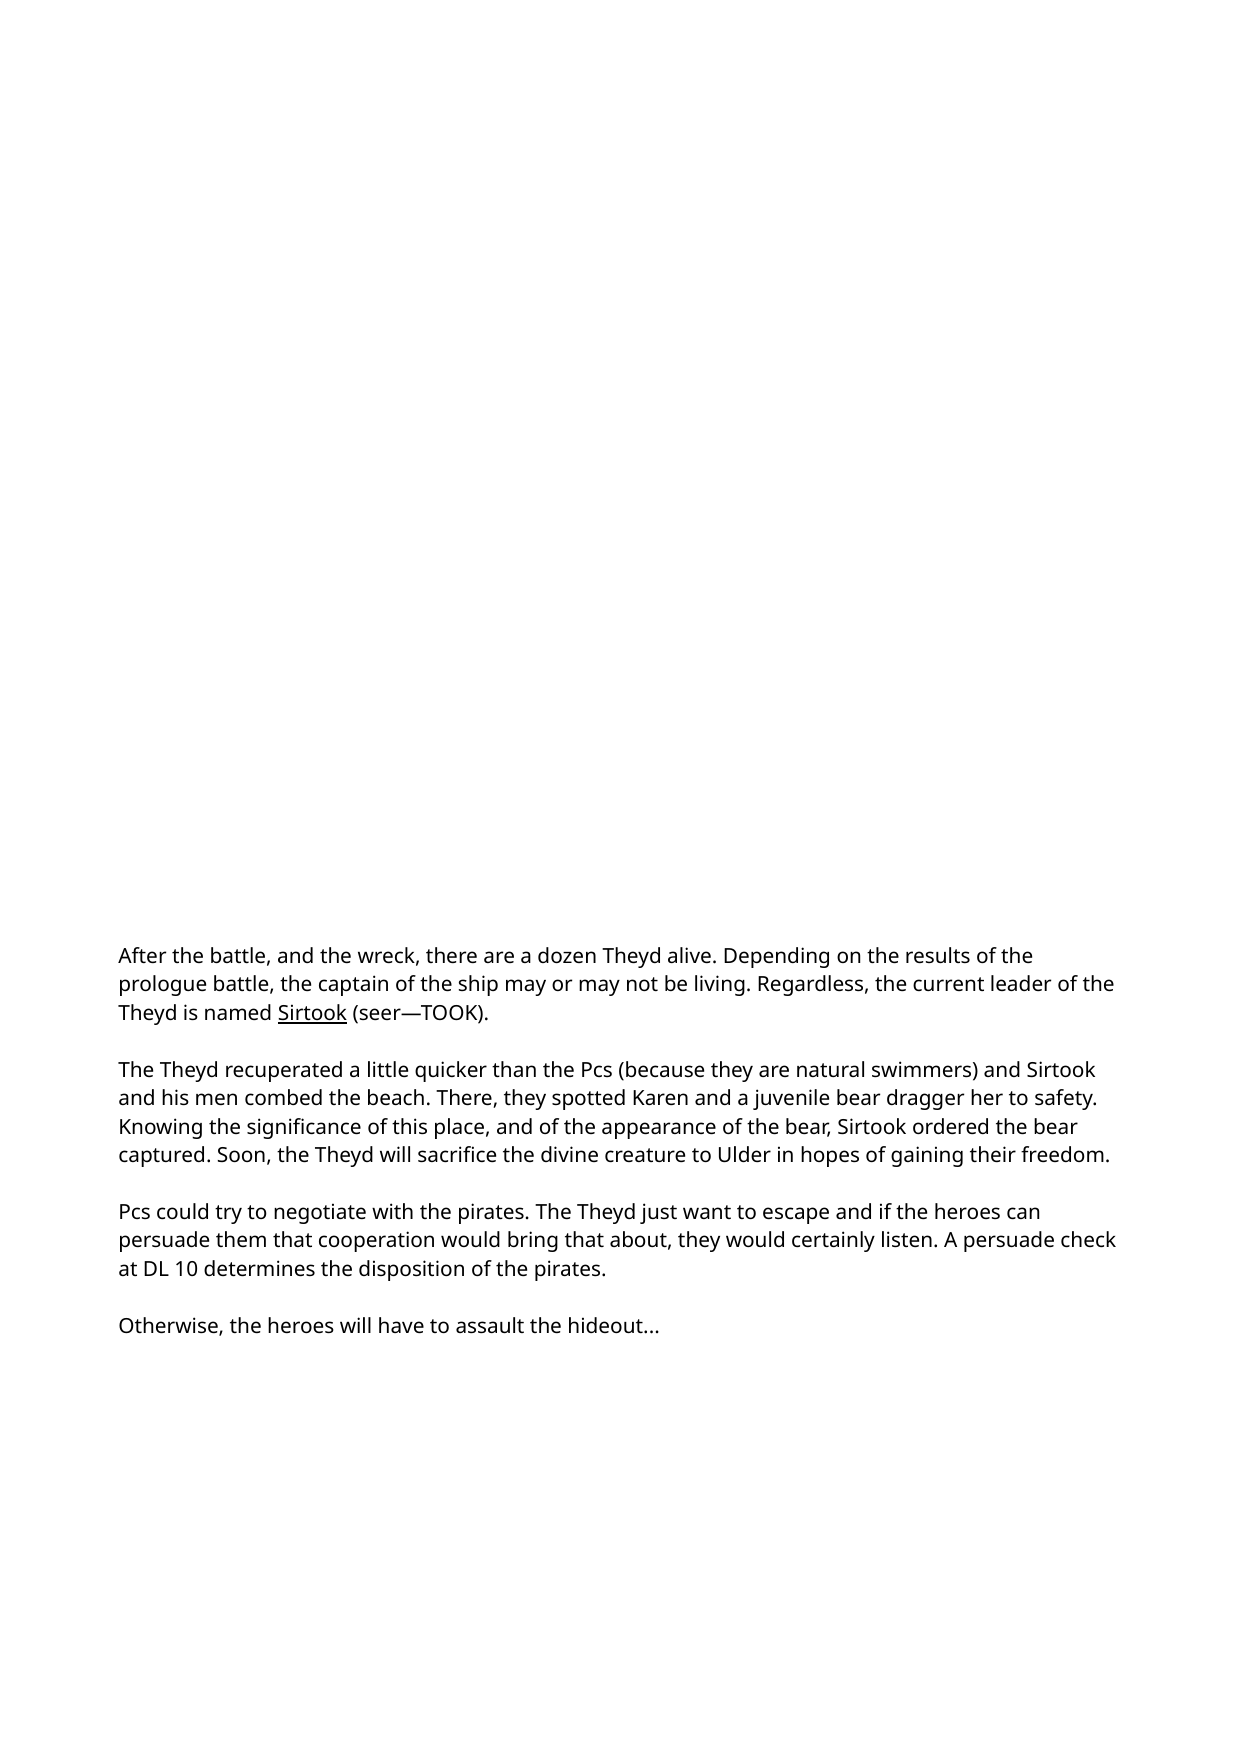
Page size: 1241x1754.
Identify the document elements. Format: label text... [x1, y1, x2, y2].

text Pcs could try to negotiate with the pirates. The Theyd just want to escape and if the heroes can persuade them that cooperation would bring that about, they would certainly listen. A persuade check at DL 10 determines the disposition of the pirates. [118, 1197, 1122, 1282]
text The Theyd recuperated a little quicker than the Pcs (because they are natural swimmers) and Sirtook and his men combed the beach. There, they spotted Karen and a juvenile bear dragger her to safety. Knowing the significance of this place, and of the appearance of the bear, Sirtook ordered the bear captured. Soon, the Theyd will sacrifice the divine creature to Ulder in hopes of gaining their freedom. [118, 1055, 1122, 1169]
text Otherwise, the heroes will have to assault the hideout... [118, 1311, 1122, 1339]
text After the battle, and the wreck, there are a dozen Theyd alive. Depending on the results of the prologue battle, the captain of the ship may or may not be living. Regardless, the current leader of the Theyd is named Sirtook (seer—TOOK). [118, 941, 1122, 1026]
